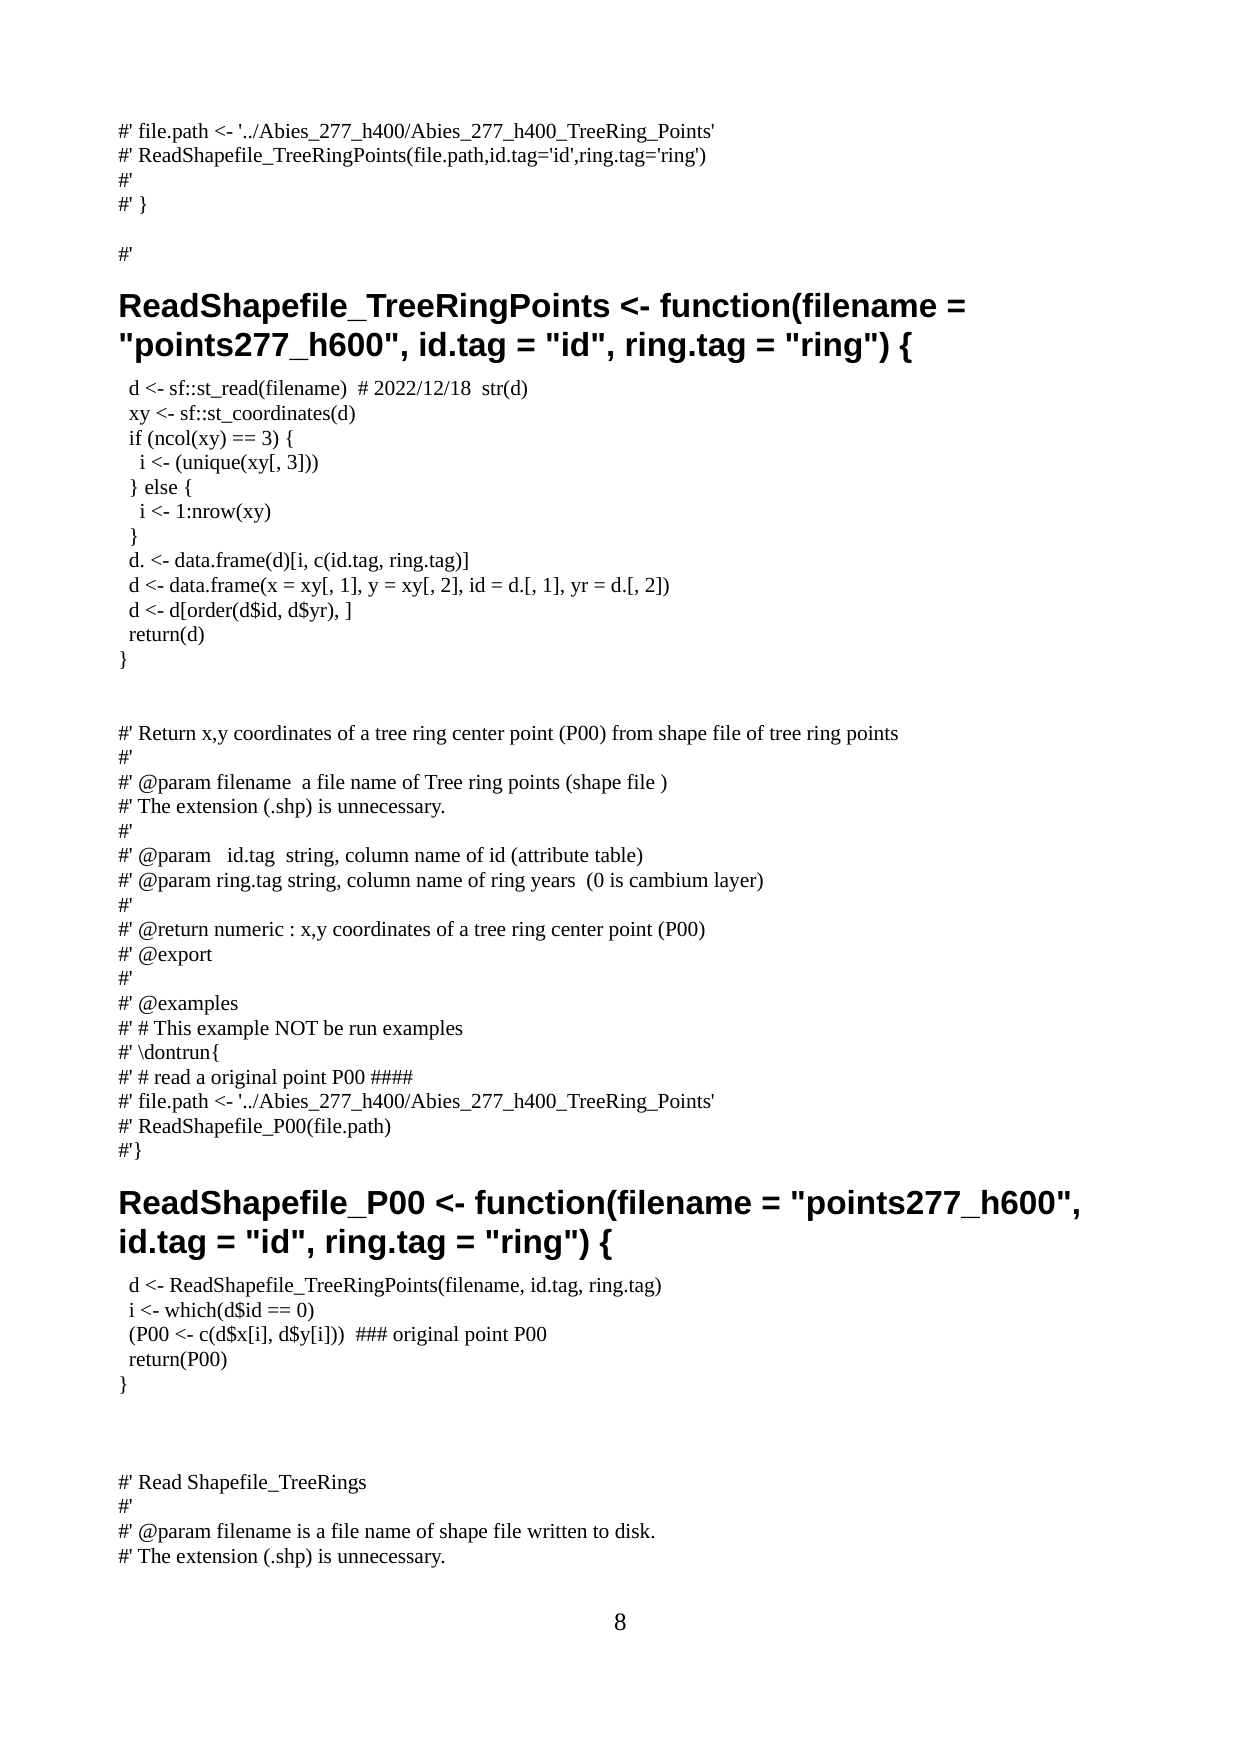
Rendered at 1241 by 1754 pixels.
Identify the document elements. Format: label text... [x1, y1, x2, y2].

text } [118, 1371, 1122, 1396]
text #' file.path <- '../Abies_277_h400/Abies_277_h400_TreeRing_Points' [118, 1089, 1122, 1113]
text d <- ReadShapefile_TreeRingPoints(filename, id.tag, ring.tag) [118, 1273, 1122, 1297]
text #' [118, 1494, 1122, 1518]
text #' [118, 744, 1122, 769]
text #' ReadShapefile_P00(file.path) [118, 1113, 1122, 1138]
text #' @examples [118, 990, 1122, 1015]
text return(d) [118, 622, 1122, 646]
subtitle ReadShapefile_P00 <- function(filename = "points277_h600", id.tag = "id", ring.tag = "ring") { [118, 1183, 1122, 1260]
text d <- data.frame(x = xy[, 1], y = xy[, 2], id = d.[, 1], yr = d.[, 2]) [118, 572, 1122, 597]
text } else { [118, 474, 1122, 499]
text #' Read Shapefile_TreeRings [118, 1469, 1122, 1494]
text #' [118, 241, 1122, 266]
text #' @param id.tag string, column name of id (attribute table) [118, 843, 1122, 867]
text #' } [118, 192, 1122, 216]
text #' [118, 818, 1122, 843]
text #' ReadShapefile_TreeRingPoints(file.path,id.tag='id',ring.tag='ring') [118, 143, 1122, 167]
text #' [118, 966, 1122, 990]
text #' The extension (.shp) is unnecessary. [118, 1543, 1122, 1568]
text (P00 <- c(d$x[i], d$y[i])) ### original point P00 [118, 1322, 1122, 1346]
text #' @export [118, 941, 1122, 966]
text return(P00) [118, 1346, 1122, 1371]
text if (ncol(xy) == 3) { [118, 425, 1122, 449]
text #' @param filename a file name of Tree ring points (shape file ) [118, 769, 1122, 794]
text } [118, 523, 1122, 548]
text #' # read a original point P00 #### [118, 1064, 1122, 1089]
text d <- d[order(d$id, d$yr), ] [118, 597, 1122, 622]
text #' Return x,y coordinates of a tree ring center point (P00) from shape file of tree ring points [118, 720, 1122, 744]
text i <- which(d$id == 0) [118, 1297, 1122, 1322]
text i <- (unique(xy[, 3])) [118, 449, 1122, 474]
text #' @param filename is a file name of shape file written to disk. [118, 1518, 1122, 1543]
text d <- sf::st_read(filename) # 2022/12/18 str(d) [118, 376, 1122, 400]
text xy <- sf::st_coordinates(d) [118, 400, 1122, 425]
text #' file.path <- '../Abies_277_h400/Abies_277_h400_TreeRing_Points' [118, 118, 1122, 143]
text #' \dontrun{ [118, 1039, 1122, 1064]
text } [118, 646, 1122, 671]
text i <- 1:nrow(xy) [118, 499, 1122, 523]
text #' The extension (.shp) is unnecessary. [118, 794, 1122, 818]
text #' [118, 167, 1122, 192]
text #' [118, 892, 1122, 917]
text #' # This example NOT be run examples [118, 1015, 1122, 1039]
text #'} [118, 1138, 1122, 1162]
subtitle ReadShapefile_TreeRingPoints <- function(filename = "points277_h600", id.tag = "id", ring.tag = "ring") { [118, 286, 1122, 363]
text #' @return numeric : x,y coordinates of a tree ring center point (P00) [118, 917, 1122, 941]
text d. <- data.frame(d)[i, c(id.tag, ring.tag)] [118, 548, 1122, 572]
text #' @param ring.tag string, column name of ring years (0 is cambium layer) [118, 867, 1122, 892]
